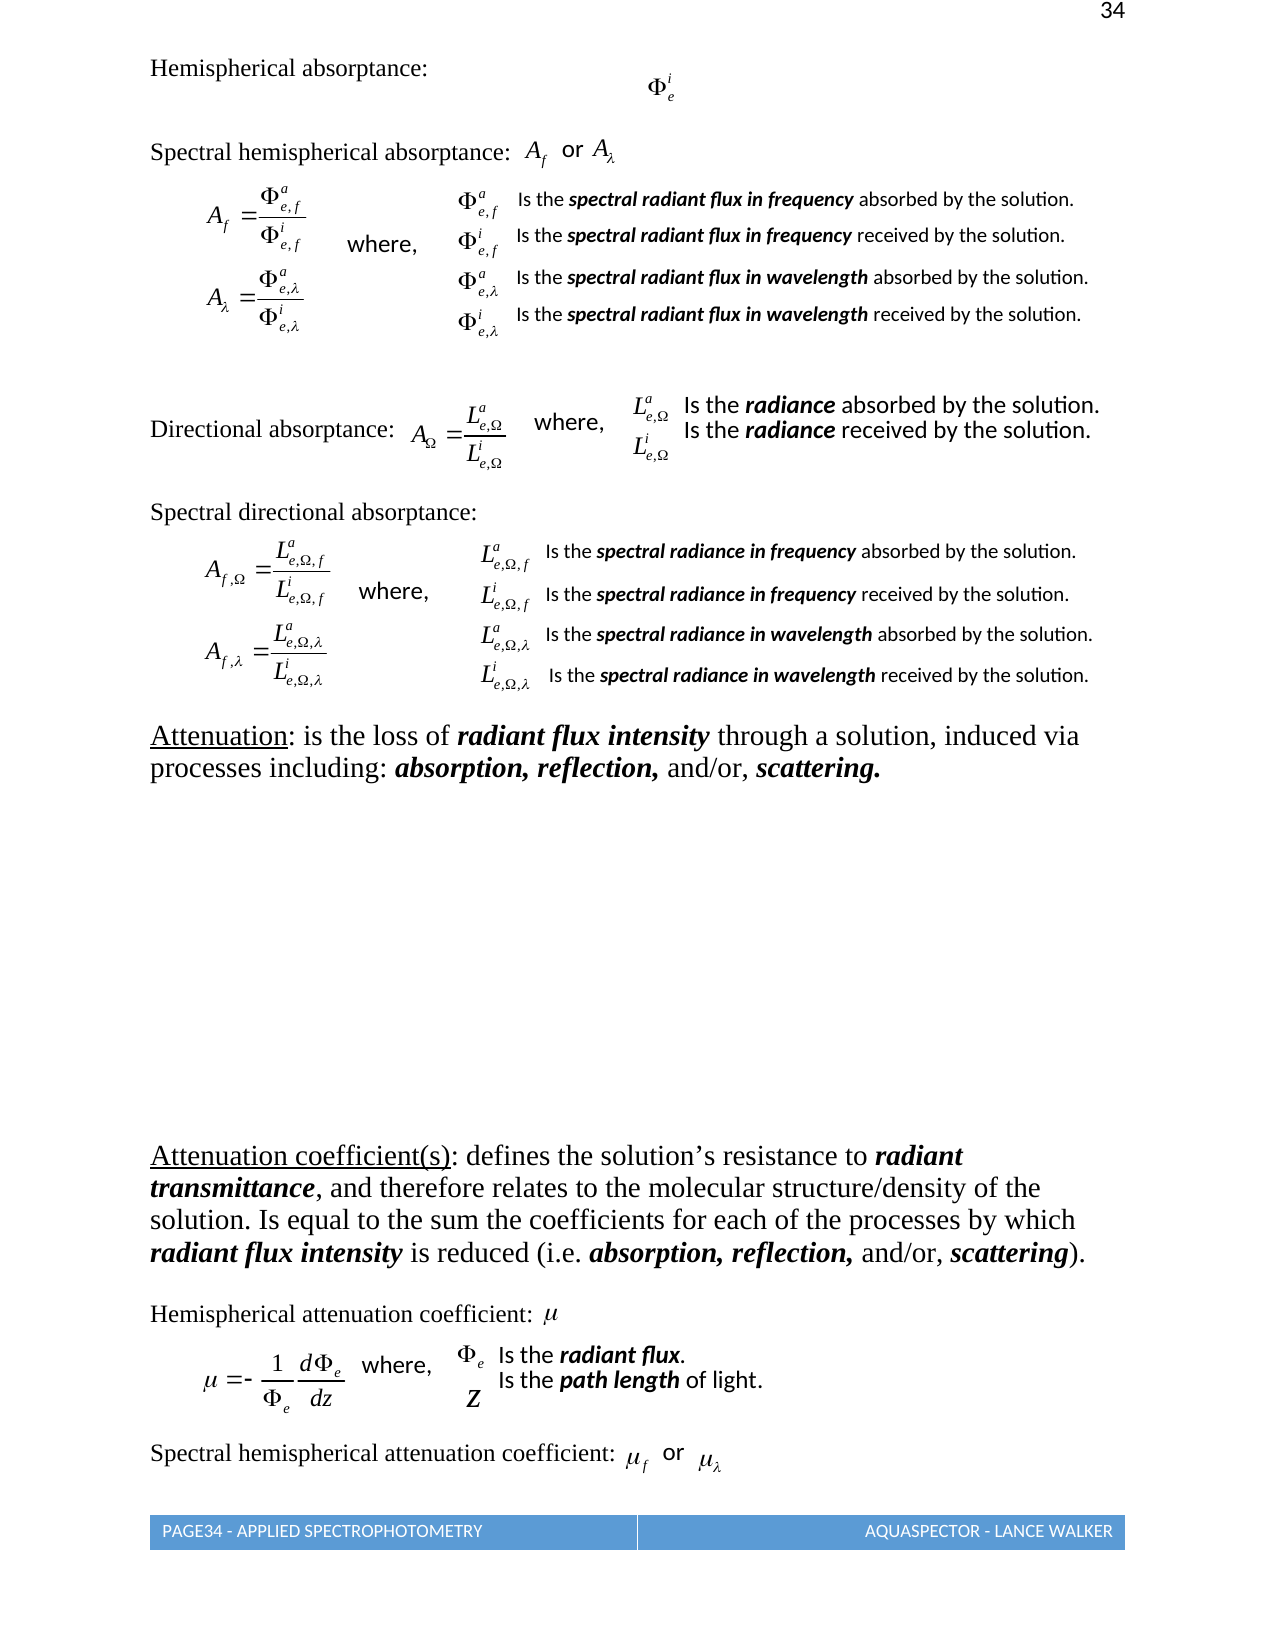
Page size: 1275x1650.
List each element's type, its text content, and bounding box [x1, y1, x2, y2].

text Attenuation coefficient(s): defines the solution’s resistance to radiant transmittance, and therefore relates to the molecular structure/density of the solution. Is equal to the sum the coefficients for each of the processes by which radiant flux intensity is reduced (i.e. absorption, reflection, and/or, scattering). [150, 1139, 1125, 1268]
text Hemispherical attenuation coefficient: [150, 1301, 1125, 1328]
text Hemispherical absorptance: [150, 54, 1125, 82]
text Spectral hemispherical absorptance: [150, 138, 1125, 165]
text Directional absorptance: [150, 415, 1125, 442]
text Attenuation: is the loss of radiant flux intensity through a solution, induced via processes including: absorption, reflection, and/or, scattering. [150, 719, 1125, 784]
text Spectral directional absorptance: [150, 498, 1125, 526]
text Spectral hemispherical attenuation coefficient: [150, 1439, 1125, 1467]
